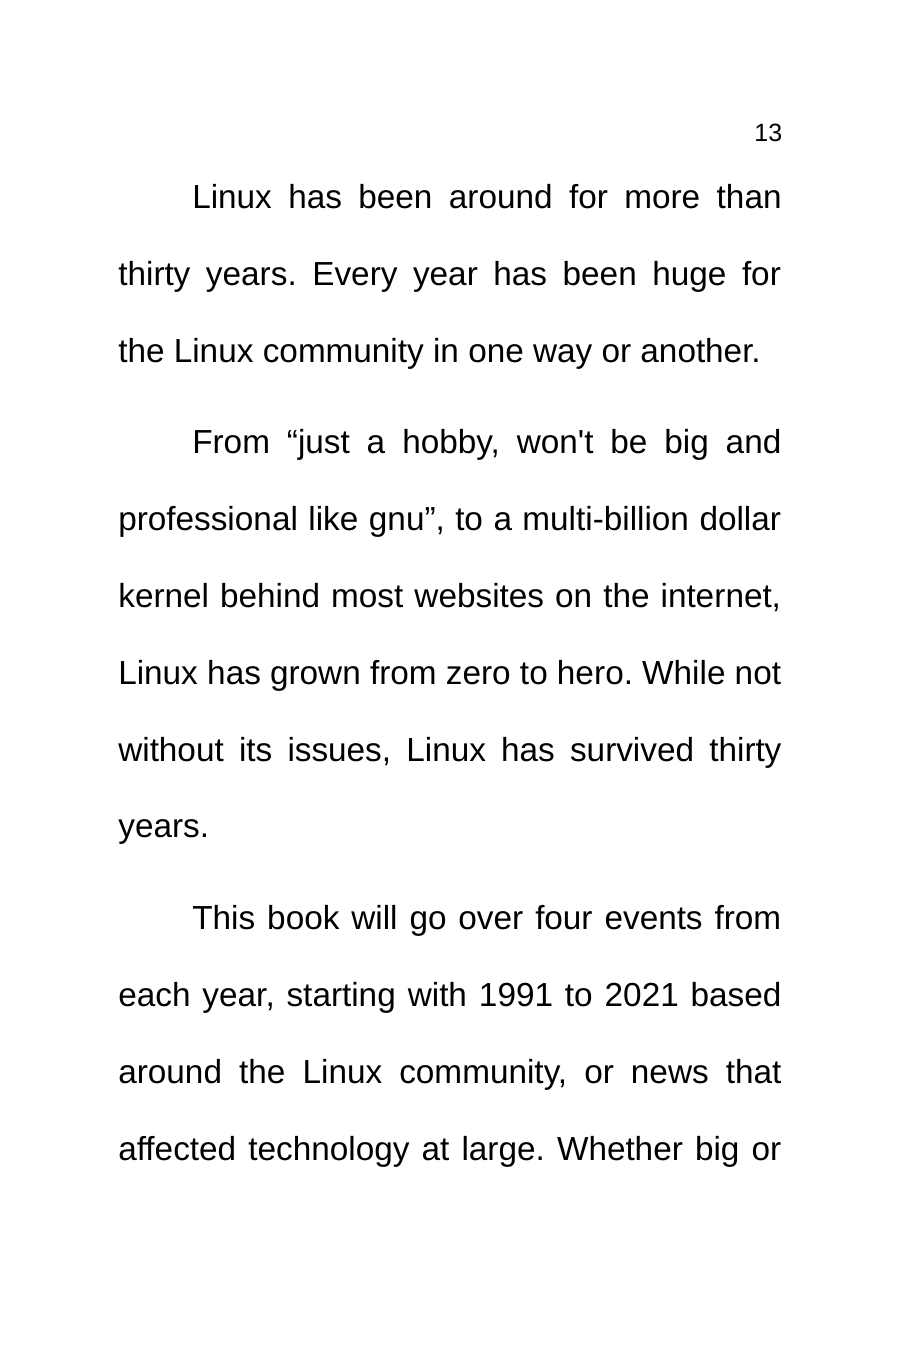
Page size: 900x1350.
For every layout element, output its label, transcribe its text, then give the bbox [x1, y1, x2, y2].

text This book will go over four events from each year, starting with 1991 to 2021 based around the Linux community, or news that affected technology at large. Whether big or [118, 898, 782, 1167]
text From “just a hobby, won't be big and professional like gnu”, to a multi-billion dollar kernel behind most websites on the internet, Linux has grown from zero to hero. While not without its issues, Linux has survived thirty years. [118, 422, 782, 845]
text Linux has been around for more than thirty years. Every year has been huge for the Linux community in one way or another. [118, 177, 782, 369]
